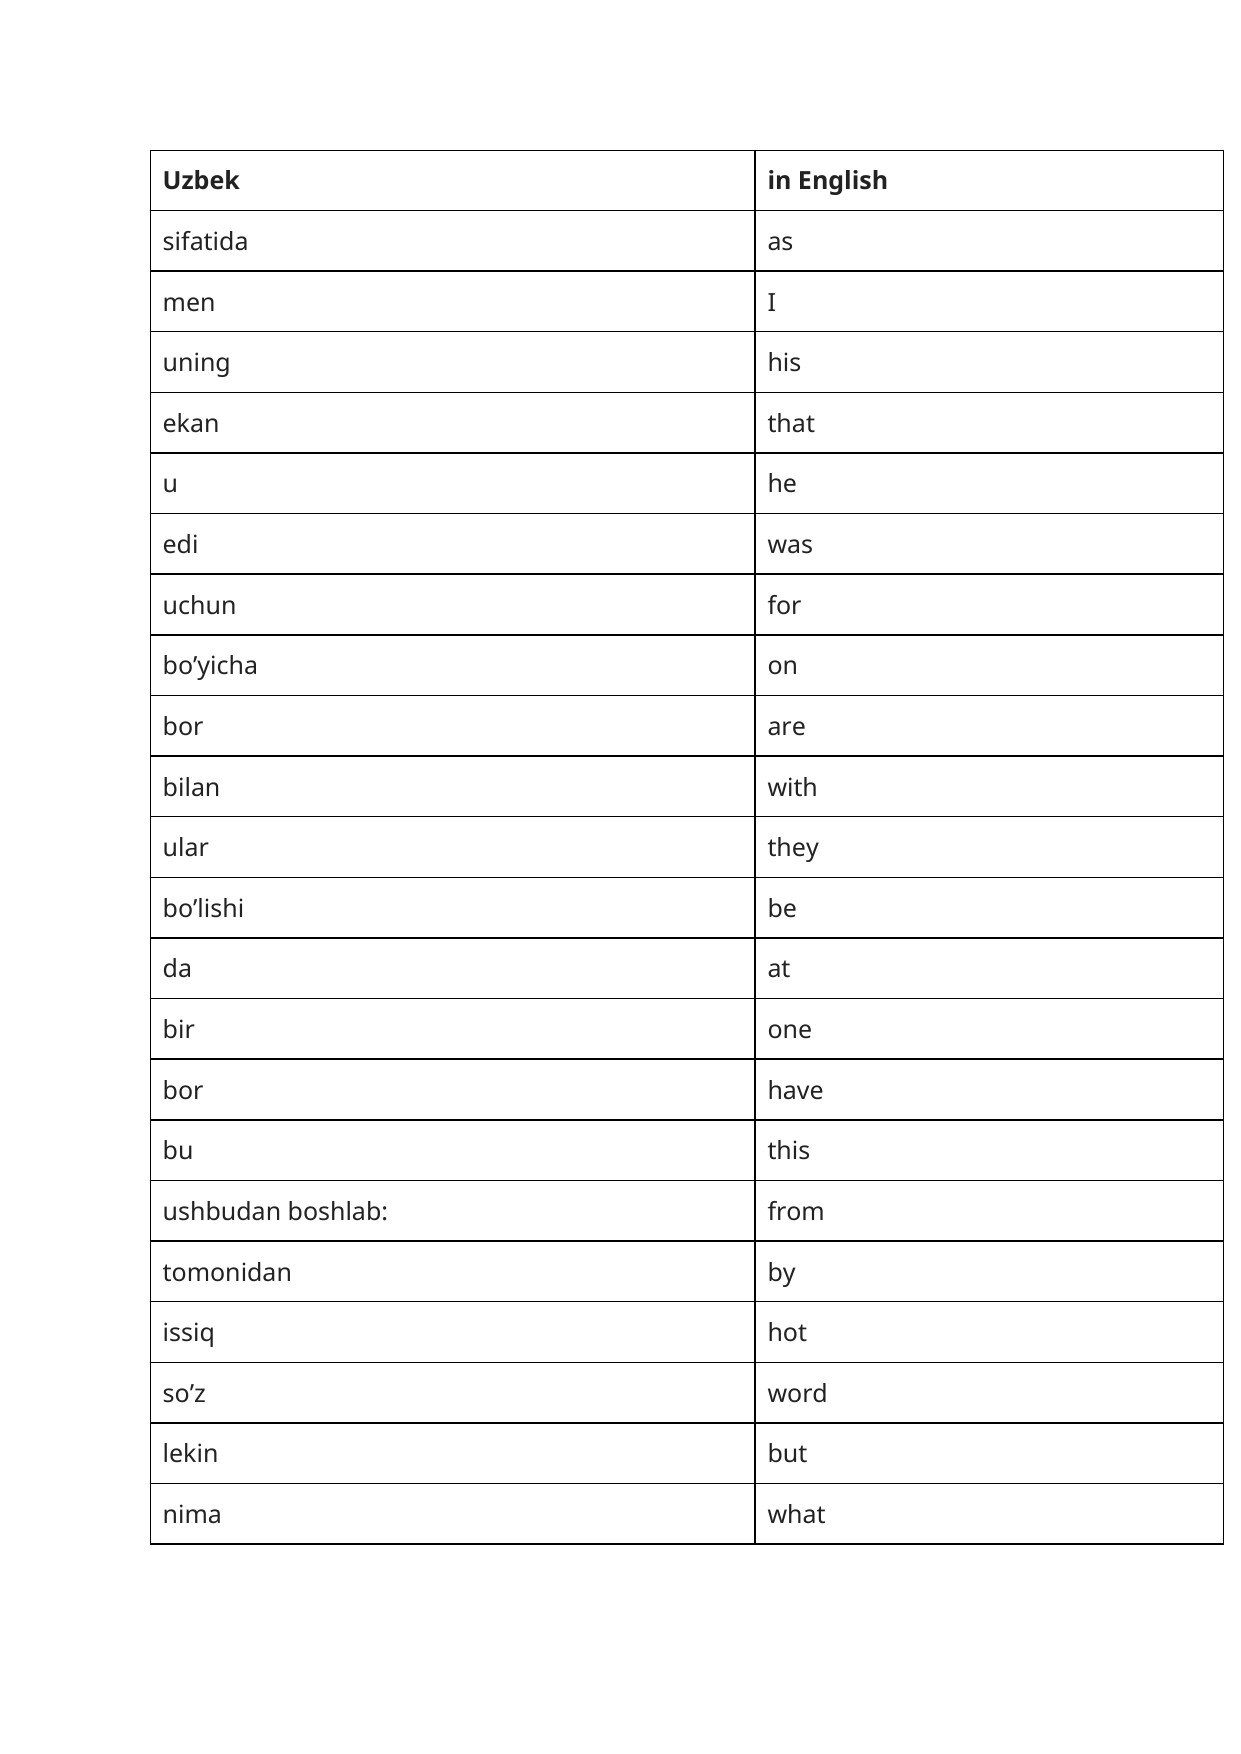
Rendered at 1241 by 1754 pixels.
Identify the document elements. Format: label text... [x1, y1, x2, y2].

table_cell bo’yicha [151, 636, 754, 694]
table_cell what [756, 1484, 1223, 1543]
table_cell from [756, 1181, 1223, 1240]
table_cell this [756, 1121, 1223, 1179]
table_cell tomonidan [151, 1242, 754, 1301]
table_cell bir [151, 999, 754, 1058]
table_cell bo’lishi [151, 878, 754, 937]
table_header in English [756, 151, 1223, 209]
table_cell have [756, 1060, 1223, 1119]
table_cell be [756, 878, 1223, 937]
table_cell his [756, 332, 1223, 391]
table_cell ushbudan boshlab: [151, 1181, 754, 1240]
table_cell word [756, 1363, 1223, 1422]
table_cell so’z [151, 1363, 754, 1422]
table_cell lekin [151, 1424, 754, 1483]
table_cell uchun [151, 575, 754, 634]
table_cell one [756, 999, 1223, 1058]
table_cell on [756, 636, 1223, 694]
table_cell for [756, 575, 1223, 634]
table_cell bor [151, 696, 754, 755]
table_cell are [756, 696, 1223, 755]
table_cell edi [151, 514, 754, 573]
table_cell by [756, 1242, 1223, 1301]
table_cell but [756, 1424, 1223, 1483]
table_cell uning [151, 332, 754, 391]
table_cell with [756, 757, 1223, 816]
table_cell I [756, 272, 1223, 331]
table_cell hot [756, 1302, 1223, 1361]
table_cell they [756, 817, 1223, 876]
table_cell he [756, 454, 1223, 513]
table_cell sifatida [151, 211, 754, 270]
table_cell as [756, 211, 1223, 270]
table_cell issiq [151, 1302, 754, 1361]
table_cell bilan [151, 757, 754, 816]
table_cell nima [151, 1484, 754, 1543]
table_cell that [756, 393, 1223, 452]
table_header Uzbek [151, 151, 754, 209]
table_cell ular [151, 817, 754, 876]
table_cell ekan [151, 393, 754, 452]
table_cell at [756, 939, 1223, 998]
table_cell u [151, 454, 754, 513]
table_cell was [756, 514, 1223, 573]
table_cell da [151, 939, 754, 998]
table_cell bor [151, 1060, 754, 1119]
table_cell bu [151, 1121, 754, 1179]
table_cell men [151, 272, 754, 331]
